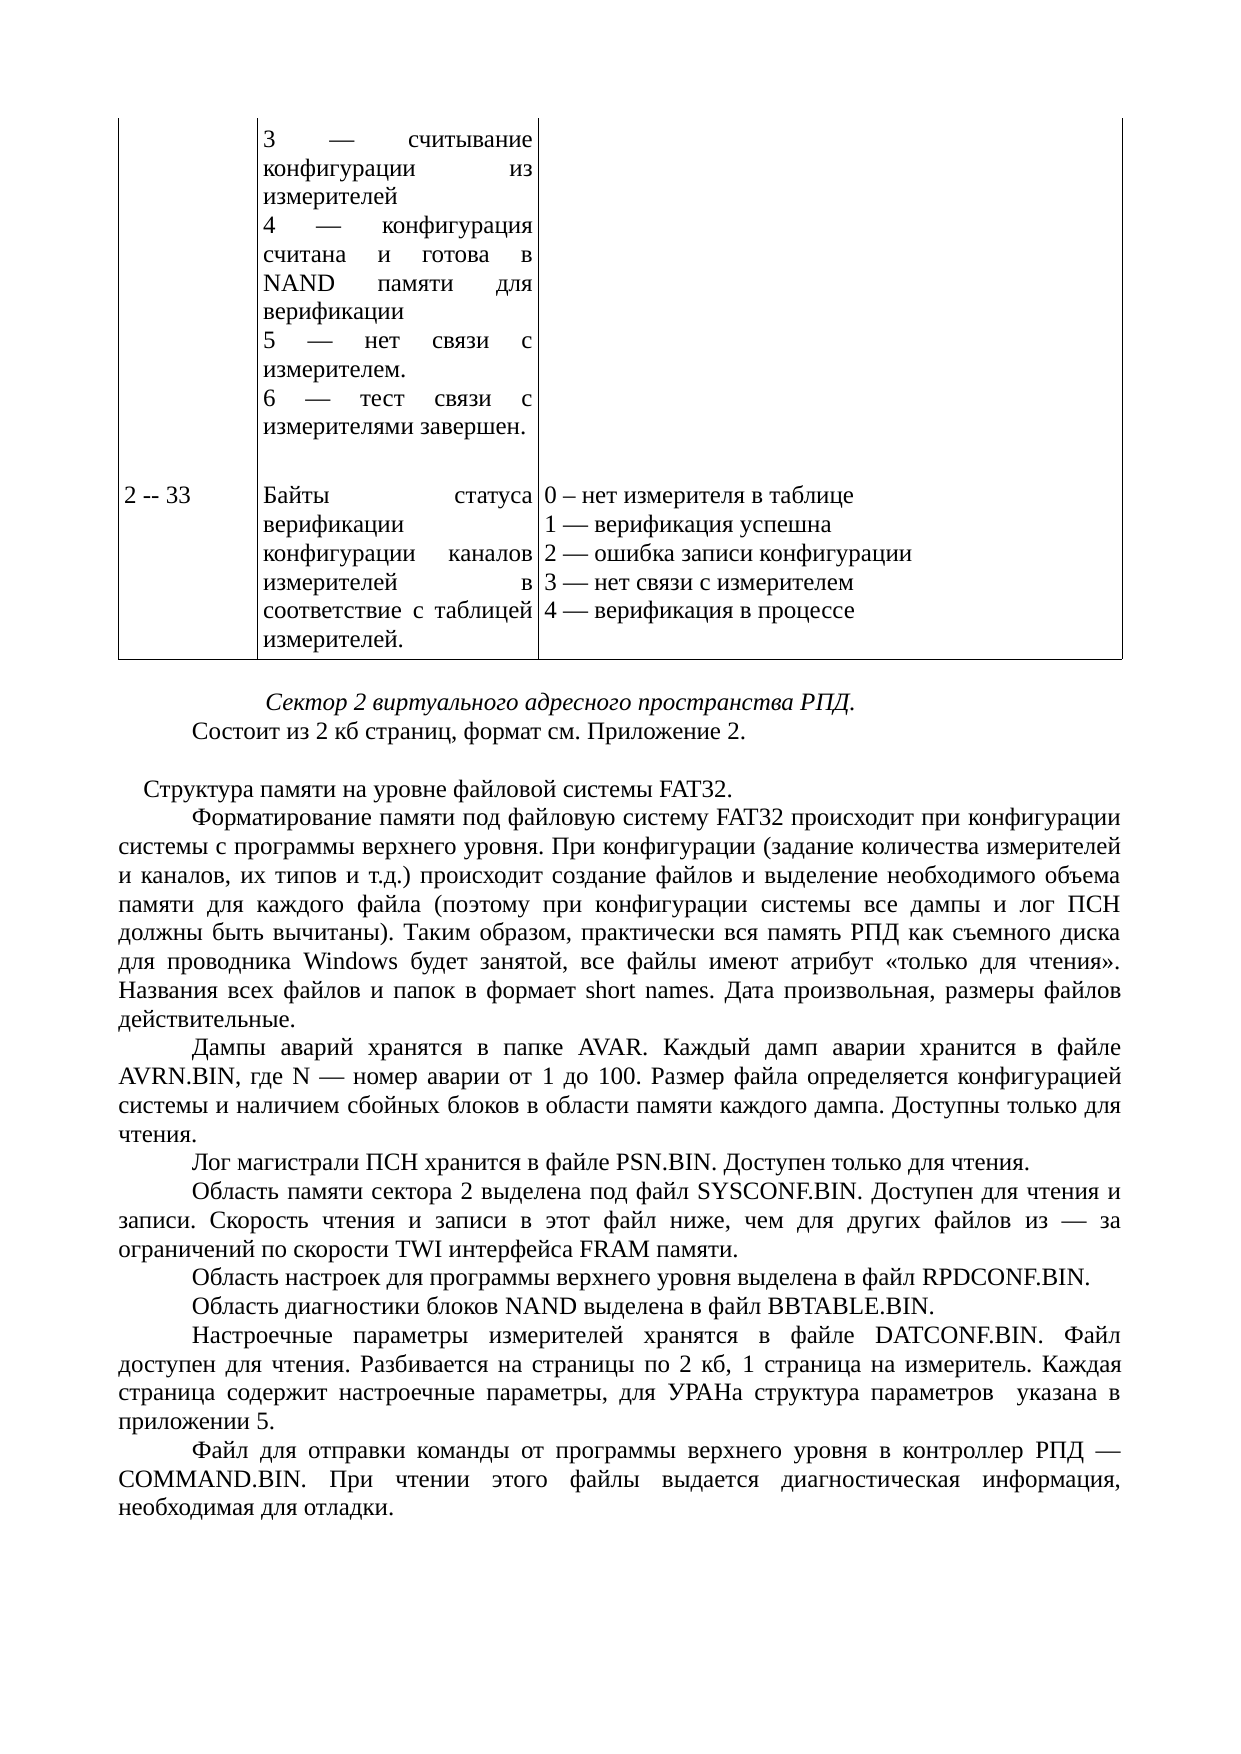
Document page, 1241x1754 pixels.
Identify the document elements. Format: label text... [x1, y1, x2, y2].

text Сектор 2 виртуального адресного пространства РПД. [118, 687, 1122, 716]
text Состоит из 2 кб страниц, формат см. Приложение 2. [118, 716, 1122, 745]
text Область настроек для программы верхнего уровня выделена в файл RPDCONF.BIN. [118, 1262, 1122, 1291]
text Дампы аварий хранятся в папке AVAR. Каждый дамп аварии хранится в файле AVRN.BIN, где N — номер аварии от 1 до 100. Размер файла определяется конфигурацией системы и наличием сбойных блоков в области памяти каждого дампа. Доступны только для чтения. [118, 1032, 1122, 1147]
text Лог магистрали ПСН хранится в файле PSN.BIN. Доступен только для чтения. [118, 1147, 1122, 1176]
text Настроечные параметры измерителей хранятся в файле DATCONF.BIN. Файл доступен для чтения. Разбивается на страницы по 2 кб, 1 страница на измеритель. Каждая страница содержит настроечные параметры, для УРАНа структура параметров указана в приложении 5. [118, 1320, 1122, 1435]
table_cell 3 — считывание конфигурации из измерителей 4 — конфигурация считана и готова в NAND памяти для верификации 5 — нет связи с измерителем. 6 — тест связи с измерителями завершен. [258, 118, 538, 474]
table_cell [119, 118, 257, 474]
text Файл для отправки команды от программы верхнего уровня в контроллер РПД — COMMAND.BIN. При чтении этого файлы выдается диагностическая информация, необходимая для отладки. [118, 1435, 1122, 1521]
table_cell 2 -- 33 [119, 475, 257, 658]
table_cell 0 – нет измерителя в таблице 1 — верификация успешна 2 — ошибка записи конфигурации 3 — нет связи с измерителем 4 — верификация в процессе [539, 475, 1122, 658]
text Область диагностики блоков NAND выделена в файл BBTABLE.BIN. [118, 1291, 1122, 1320]
table_cell Байты статуса верификации конфигурации каналов измерителей в соответствие с таблицей измерителей. [258, 475, 538, 658]
text Форматирование памяти под файловую систему FAT32 происходит при конфигурации системы с программы верхнего уровня. При конфигурации (задание количества измерителей и каналов, их типов и т.д.) происходит создание файлов и выделение необходимого объема памяти для каждого файла (поэтому при конфигурации системы все дампы и лог ПСН должны быть вычитаны). Таким образом, практически вся память РПД как съемного диска для проводника Windows будет занятой, все файлы имеют атрибут «только для чтения». Названия всех файлов и папок в формает short names. Дата произвольная, размеры файлов действительные. [118, 802, 1122, 1032]
text Структура памяти на уровне файловой системы FAT32. [118, 774, 1122, 802]
text Область памяти сектора 2 выделена под файл SYSCONF.BIN. Доступен для чтения и записи. Скорость чтения и записи в этот файл ниже, чем для других файлов из — за ограничений по скорости TWI интерфейса FRAM памяти. [118, 1176, 1122, 1262]
table_cell [539, 118, 1122, 474]
